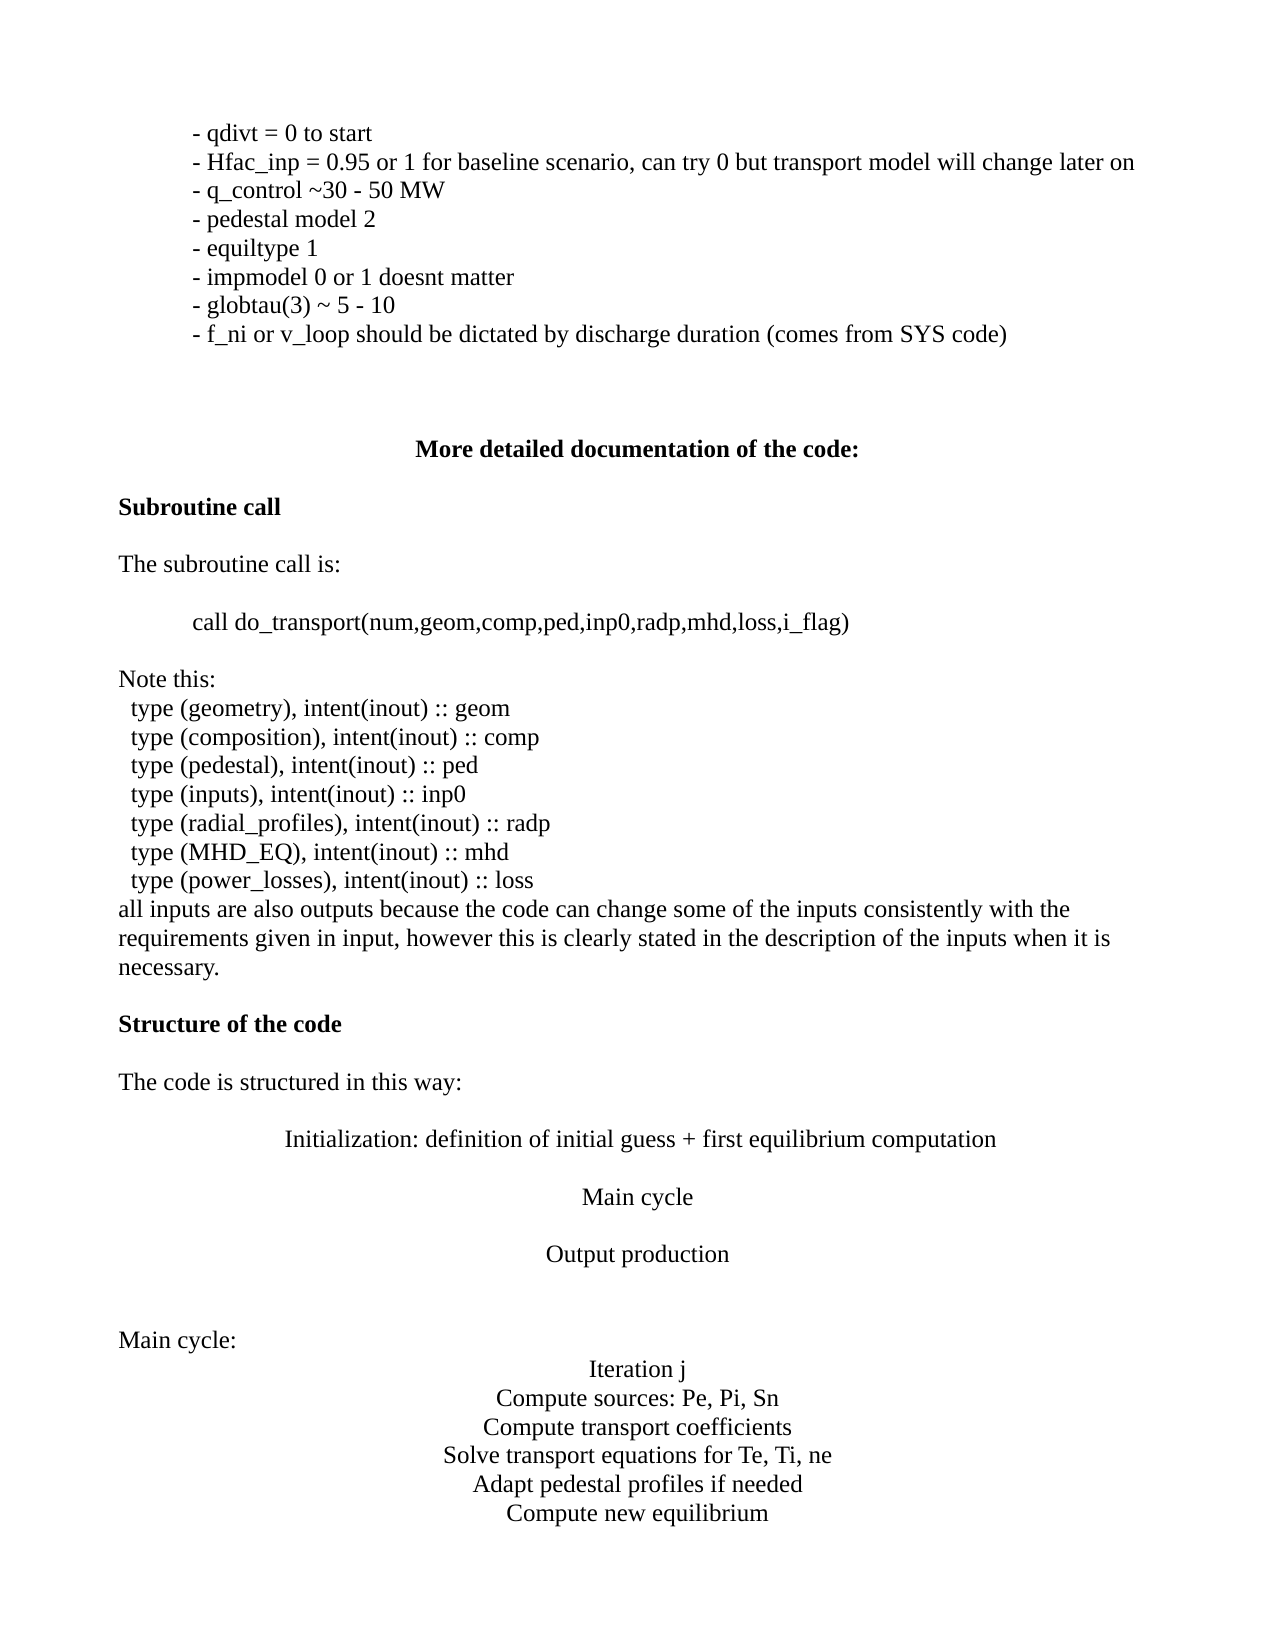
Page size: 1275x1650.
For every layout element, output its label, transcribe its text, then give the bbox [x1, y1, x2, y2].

text Main cycle [118, 1182, 1157, 1211]
text Initialization: definition of initial guess + first equilibrium computation [118, 1124, 1157, 1153]
text type (composition), intent(inout) :: comp [118, 722, 1157, 751]
text type (pedestal), intent(inout) :: ped [118, 751, 1157, 779]
text - globtau(3) ~ 5 - 10 [118, 291, 1157, 319]
text Main cycle: [118, 1326, 1157, 1354]
text The code is structured in this way: [118, 1067, 1157, 1096]
text type (inputs), intent(inout) :: inp0 [118, 779, 1157, 808]
text - qdivt = 0 to start [118, 118, 1157, 147]
text type (geometry), intent(inout) :: geom [118, 693, 1157, 722]
text Output production [118, 1239, 1157, 1268]
text Compute transport coefficients [118, 1412, 1157, 1441]
text Compute new equilibrium [118, 1498, 1157, 1527]
text - Hfac_inp = 0.95 or 1 for baseline scenario, can try 0 but transport model will change later on [118, 147, 1157, 176]
text - impmodel 0 or 1 doesnt matter [118, 262, 1157, 291]
text Structure of the code [118, 1009, 1157, 1038]
text type (power_losses), intent(inout) :: loss [118, 866, 1157, 894]
text Adapt pedestal profiles if needed [118, 1469, 1157, 1498]
text The subroutine call is: [118, 549, 1157, 578]
text Solve transport equations for Te, Ti, ne [118, 1441, 1157, 1469]
text - f_ni or v_loop should be dictated by discharge duration (comes from SYS code) [118, 319, 1157, 348]
text call do_transport(num,geom,comp,ped,inp0,radp,mhd,loss,i_flag) [118, 607, 1157, 636]
text Compute sources: Pe, Pi, Sn [118, 1383, 1157, 1412]
text Subroutine call [118, 492, 1157, 521]
text type (MHD_EQ), intent(inout) :: mhd [118, 837, 1157, 866]
text all inputs are also outputs because the code can change some of the inputs consistently with the requirements given in input, however this is clearly stated in the description of the inputs when it is necessary. [118, 894, 1157, 981]
text Iteration j [118, 1354, 1157, 1383]
text Note this: [118, 664, 1157, 693]
text - q_control ~30 - 50 MW [118, 176, 1157, 204]
text - pedestal model 2 [118, 204, 1157, 233]
text type (radial_profiles), intent(inout) :: radp [118, 808, 1157, 837]
text More detailed documentation of the code: [118, 434, 1157, 463]
text - equiltype 1 [118, 233, 1157, 262]
